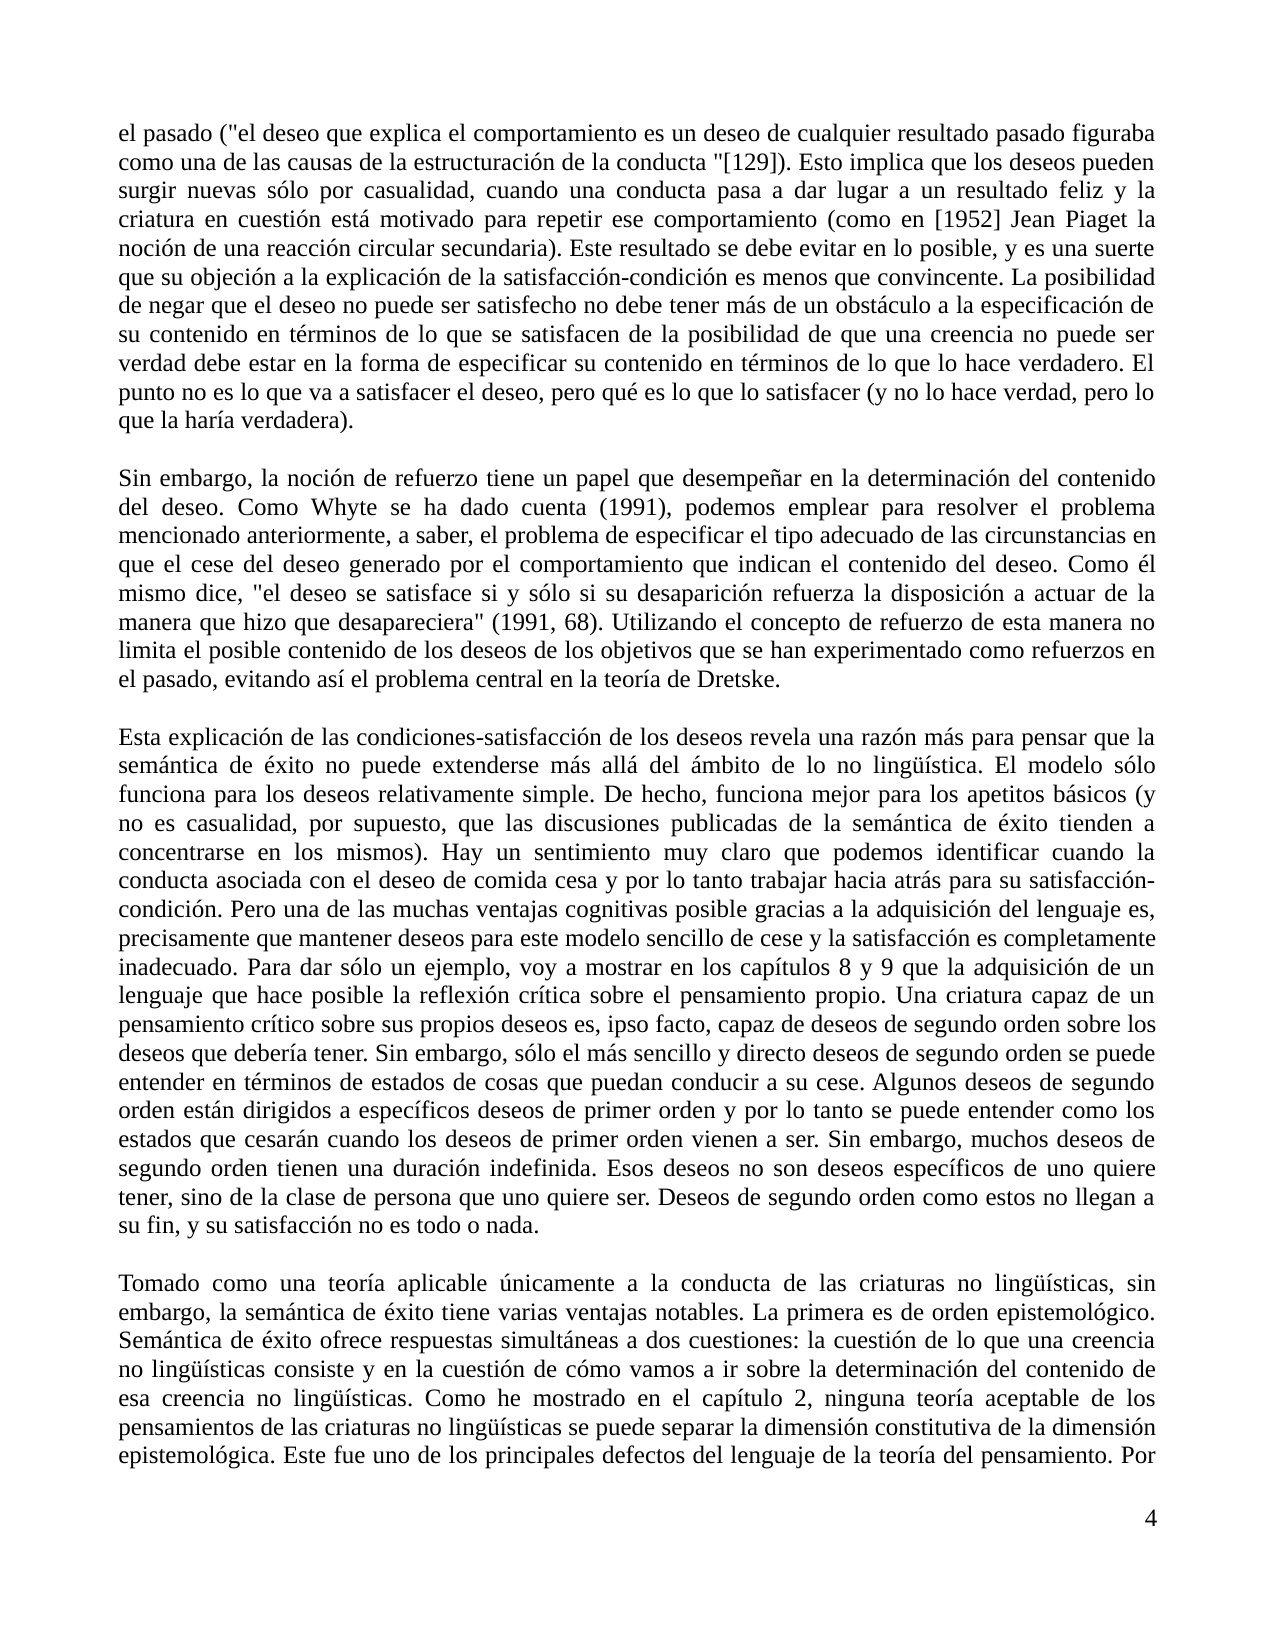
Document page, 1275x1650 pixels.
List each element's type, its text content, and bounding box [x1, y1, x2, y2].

text Tomado como una teoría aplicable únicamente a la conducta de las criaturas no lingüísticas, sin embargo, la semántica de éxito tiene varias ventajas notables. La primera es de orden epistemológico. Semántica de éxito ofrece respuestas simultáneas a dos cuestiones: la cuestión de lo que una creencia no lingüísticas consiste y en la cuestión de cómo vamos a ir sobre la determinación del contenido de esa creencia no lingüísticas. Como he mostrado en el capítulo 2, ninguna teoría aceptable de los pensamientos de las criaturas no lingüísticas se puede separar la dimensión constitutiva de la dimensión epistemológica. Este fue uno de los principales defectos del lenguaje de la teoría del pensamiento. Por [118, 1268, 1157, 1469]
text el pasado ("el deseo que explica el comportamiento es un deseo de cualquier resultado pasado figuraba como una de las causas de la estructuración de la conducta "[129]). Esto implica que los deseos pueden surgir nuevas sólo por casualidad, cuando una conducta pasa a dar lugar a un resultado feliz y la criatura en cuestión está motivado para repetir ese comportamiento (como en [1952] Jean Piaget la noción de una reacción circular secundaria). Este resultado se debe evitar en lo posible, y es una suerte que su objeción a la explicación de la satisfacción-condición es menos que convincente. La posibilidad de negar que el deseo no puede ser satisfecho no debe tener más de un obstáculo a la especificación de su contenido en términos de lo que se satisfacen de la posibilidad de que una creencia no puede ser verdad debe estar en la forma de especificar su contenido en términos de lo que lo hace verdadero. El punto no es lo que va a satisfacer el deseo, pero qué es lo que lo satisfacer (y no lo hace verdad, pero lo que la haría verdadera). [118, 118, 1157, 434]
text Esta explicación de las condiciones-satisfacción de los deseos revela una razón más para pensar que la semántica de éxito no puede extenderse más allá del ámbito de lo no lingüística. El modelo sólo funciona para los deseos relativamente simple. De hecho, funciona mejor para los apetitos básicos (y no es casualidad, por supuesto, que las discusiones publicadas de la semántica de éxito tienden a concentrarse en los mismos). Hay un sentimiento muy claro que podemos identificar cuando la conducta asociada con el deseo de comida cesa y por lo tanto trabajar hacia atrás para su satisfacción-condición. Pero una de las muchas ventajas cognitivas posible gracias a la adquisición del lenguaje es, precisamente que mantener deseos para este modelo sencillo de cese y la satisfacción es completamente inadecuado. Para dar sólo un ejemplo, voy a mostrar en los capítulos 8 y 9 que la adquisición de un lenguaje que hace posible la reflexión crítica sobre el pensamiento propio. Una criatura capaz de un pensamiento crítico sobre sus propios deseos es, ipso facto, capaz de deseos de segundo orden sobre los deseos que debería tener. Sin embargo, sólo el más sencillo y directo deseos de segundo orden se puede entender en términos de estados de cosas que puedan conducir a su cese. Algunos deseos de segundo orden están dirigidos a específicos deseos de primer orden y por lo tanto se puede entender como los estados que cesarán cuando los deseos de primer orden vienen a ser. Sin embargo, muchos deseos de segundo orden tienen una duración indefinida. Esos deseos no son deseos específicos de uno quiere tener, sino de la clase de persona que uno quiere ser. Deseos de segundo orden como estos no llegan a su fin, y su satisfacción no es todo o nada. [118, 722, 1157, 1239]
text Sin embargo, la noción de refuerzo tiene un papel que desempeñar en la determinación del contenido del deseo. Como Whyte se ha dado cuenta (1991), podemos emplear para resolver el problema mencionado anteriormente, a saber, el problema de especificar el tipo adecuado de las circunstancias en que el cese del deseo generado por el comportamiento que indican el contenido del deseo. Como él mismo dice, "el deseo se satisface si y sólo si su desaparición refuerza la disposición a actuar de la manera que hizo que desapareciera" (1991, 68). Utilizando el concepto de refuerzo de esta manera no limita el posible contenido de los deseos de los objetivos que se han experimentado como refuerzos en el pasado, evitando así el problema central en la teoría de Dretske. [118, 463, 1157, 693]
